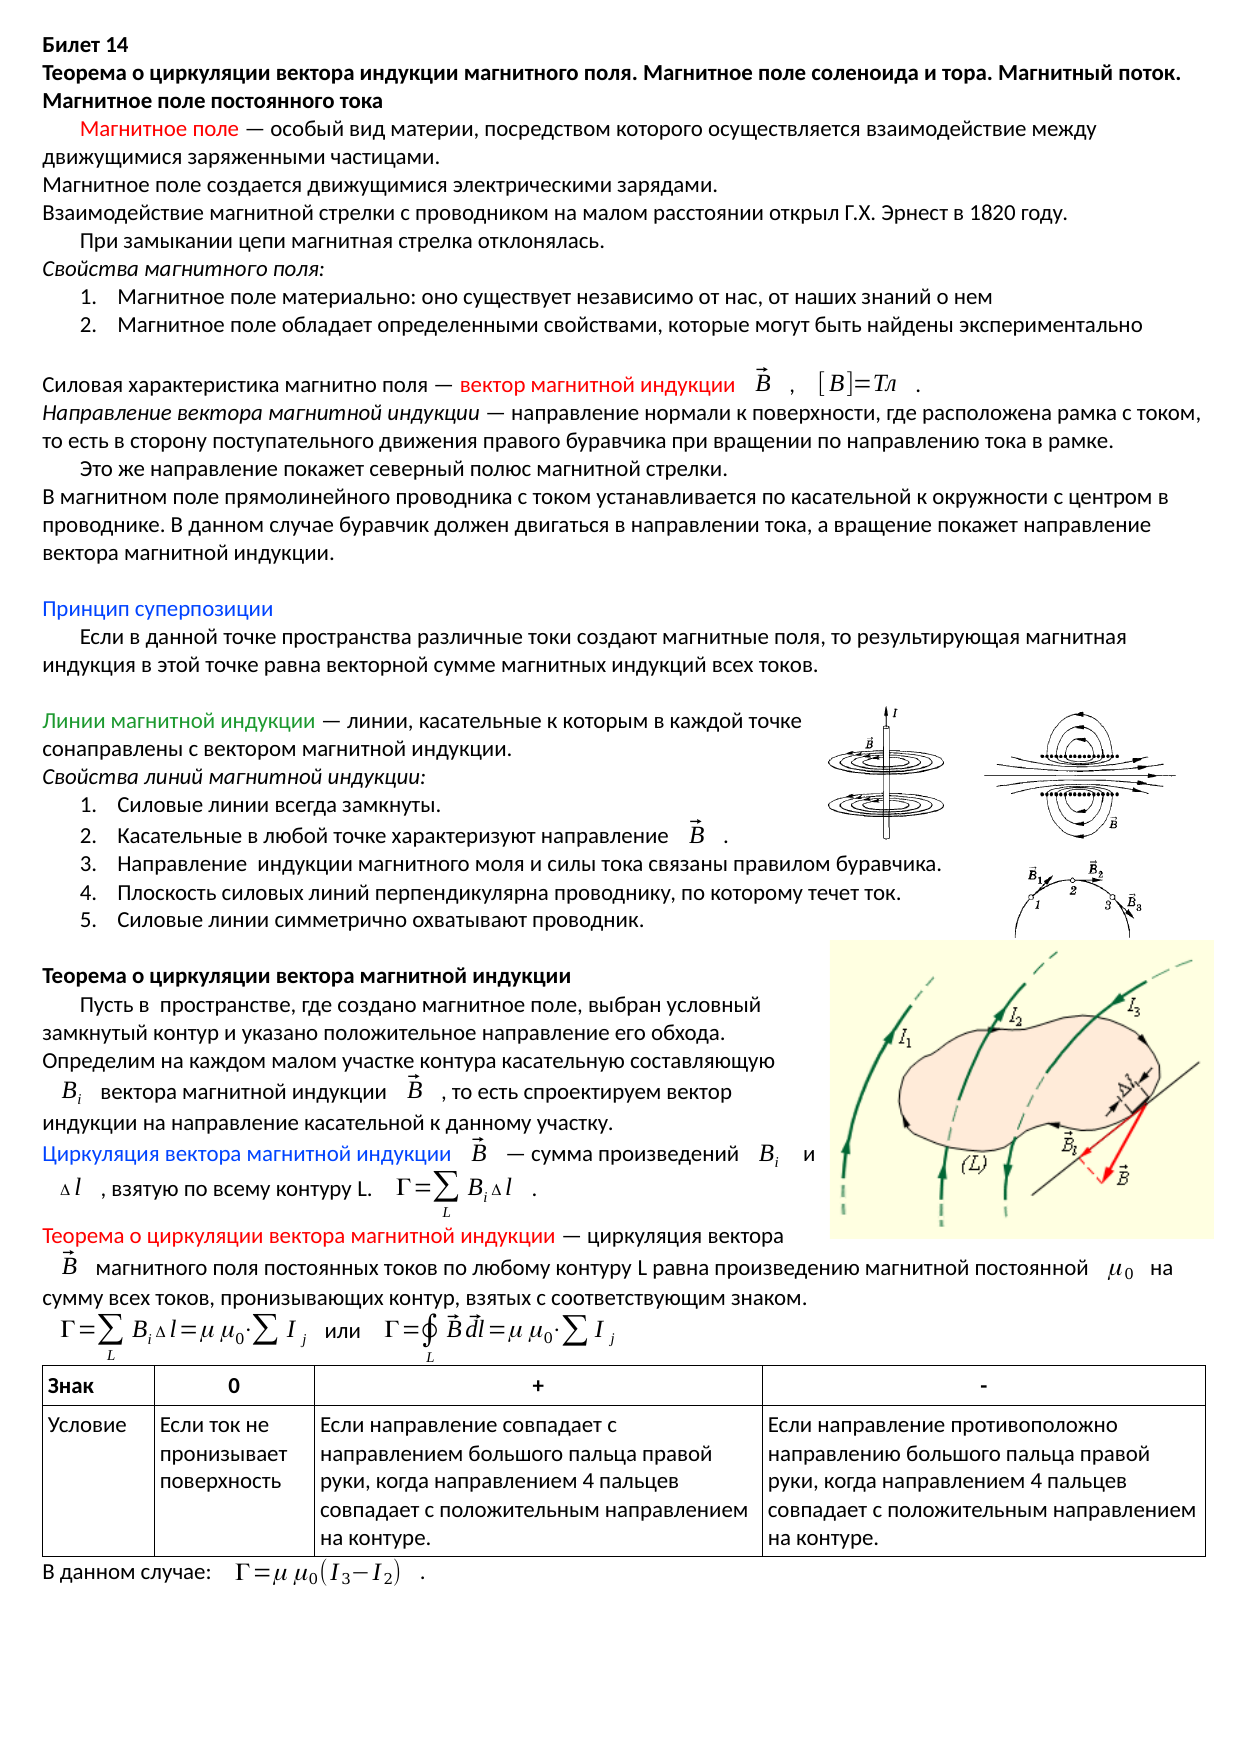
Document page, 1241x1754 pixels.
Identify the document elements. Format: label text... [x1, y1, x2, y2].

table_header 0 [155, 1366, 314, 1405]
table_cell Если ток не пронизывает поверхность [155, 1406, 314, 1556]
list Силовые линии всегда замкнуты. [79, 790, 821, 818]
text [1056, 706, 1205, 762]
text Направление вектора магнитной индукции — направление нормали к поверхности, где расположена рамка с током, то есть в сторону поступательного движения правого буравчика при вращении по направлению тока в рамке. [42, 398, 1205, 454]
picture [829, 940, 1214, 1239]
text Свойства магнитного поля: [42, 254, 1205, 282]
list [1056, 790, 1205, 818]
text В магнитном поле прямолинейного проводника с током устанавливается по касательной к окружности с центром в проводнике. В данном случае буравчик должен двигаться в направлении тока, а вращение покажет направление вектора магнитной индукции. [42, 482, 1205, 566]
text Теорема о циркуляции вектора магнитной индукции — циркуляция векторамагнитного поля постоянных токов по любому контуру L равна произведению магнитной постояннойна сумму всех токов, пронизывающих контур, взятых с соответствующим знаком. [42, 1221, 1205, 1311]
table_header - [763, 1366, 1205, 1405]
list Магнитное поле обладает определенными свойствами, которые могут быть найдены экспериментально [79, 311, 1205, 338]
list [1122, 878, 1205, 906]
table_header Знак [43, 1366, 154, 1405]
text Свойства линий магнитной индукции: [42, 762, 821, 790]
text Теорема о циркуляции вектора магнитной индукции [42, 962, 829, 990]
text или [42, 1311, 1205, 1365]
list Касательные в любой точке характеризуют направление. [79, 818, 1205, 849]
table_cell Если направление совпадает с направлением большого пальца правой руки, когда направлением 4 пальцев совпадает с положительным направлением на контуре. [315, 1406, 762, 1556]
text Магнитное поле постоянного тока [42, 86, 1205, 114]
text Пусть в пространстве, где создано магнитное поле, выбран условный замкнутый контур и указано положительное направление его обхода. [42, 990, 829, 1046]
table_cell Условие [43, 1406, 154, 1556]
text Линии магнитной индукции — линии, касательные к которым в каждой точке сонаправлены с вектором магнитной индукции. [42, 706, 821, 762]
table_header + [315, 1366, 762, 1405]
text Магнитное поле — особый вид материи, посредством которого осуществляется взаимодействие между движущимися заряженными частицами. [42, 114, 1205, 170]
text Силовая характеристика магнитно поля — вектор магнитной индукции, . [42, 367, 1205, 398]
table_cell Если направление противоположно направлению большого пальца правой руки, когда направлением 4 пальцев совпадает с положительным направлением на контуре. [763, 1406, 1205, 1556]
list Магнитное поле материально: оно существует независимо от нас, от наших знаний о нем [79, 282, 1205, 311]
subtitle Билет 14 [42, 30, 1205, 58]
list Силовые линии симметрично охватывают проводник. [79, 906, 1205, 934]
text [1056, 762, 1205, 790]
text При замыкании цепи магнитная стрелка отклонялась. [42, 226, 1205, 254]
subtitle Теорема о циркуляции вектора индукции магнитного поля. Магнитное поле соленоида и тора. Магнитный поток. [42, 58, 1205, 86]
text Циркуляция вектора магнитной индукции— сумма произведений и , взятую по всему контуру L. . [42, 1136, 829, 1221]
text Определим на каждом малом участке контура касательную составляющуювектора магнитной индукции, то есть спроектируем вектор индукции на направление касательной к данному участку. [42, 1046, 829, 1136]
text Взаимодействие магнитной стрелки с проводником на малом расстоянии открыл Г.Х. Эрнест в 1820 году. [42, 198, 1205, 226]
picture [821, 700, 1056, 831]
text Принцип суперпозиции [42, 594, 1205, 622]
text В данном случае: . [42, 1557, 1205, 1588]
list Плоскость силовых линий перпендикулярна проводнику, по которому течет ток. [79, 878, 1063, 906]
text Это же направление покажет северный полюс магнитной стрелки. [42, 454, 1205, 482]
text Магнитное поле создается движущимися электрическими зарядами. [42, 170, 1205, 198]
text Если в данной точке пространства различные токи создают магнитные поля, то результирующая магнитная индукция в этой точке равна векторной сумме магнитных индукций всех токов. [42, 622, 1205, 678]
list Направление индукции магнитного моля и силы тока связаны правилом буравчика. [79, 849, 1205, 878]
picture [1063, 854, 1122, 923]
